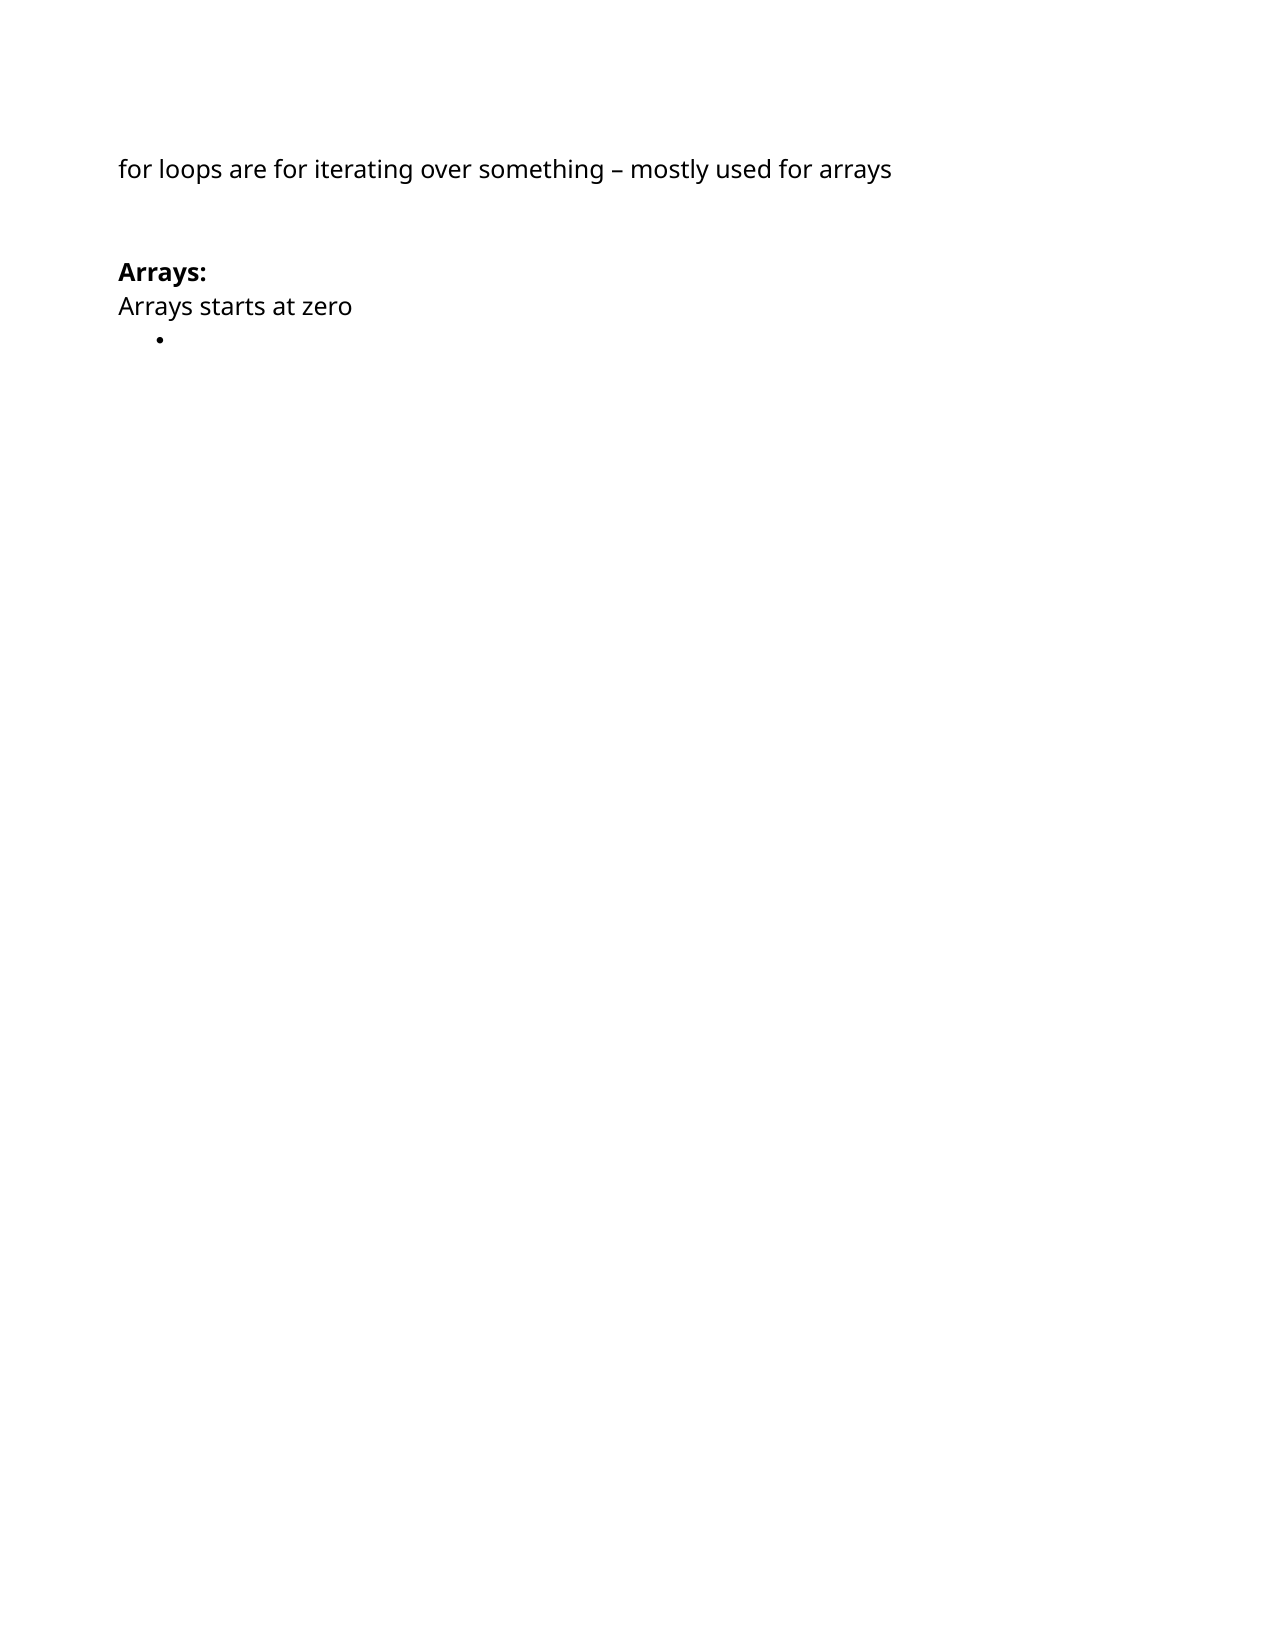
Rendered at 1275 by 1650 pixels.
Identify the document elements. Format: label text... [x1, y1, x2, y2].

text for loops are for iterating over something – mostly used for arrays [118, 152, 1157, 186]
text Arrays starts at zero [118, 288, 1157, 322]
text Arrays: [118, 254, 1157, 288]
